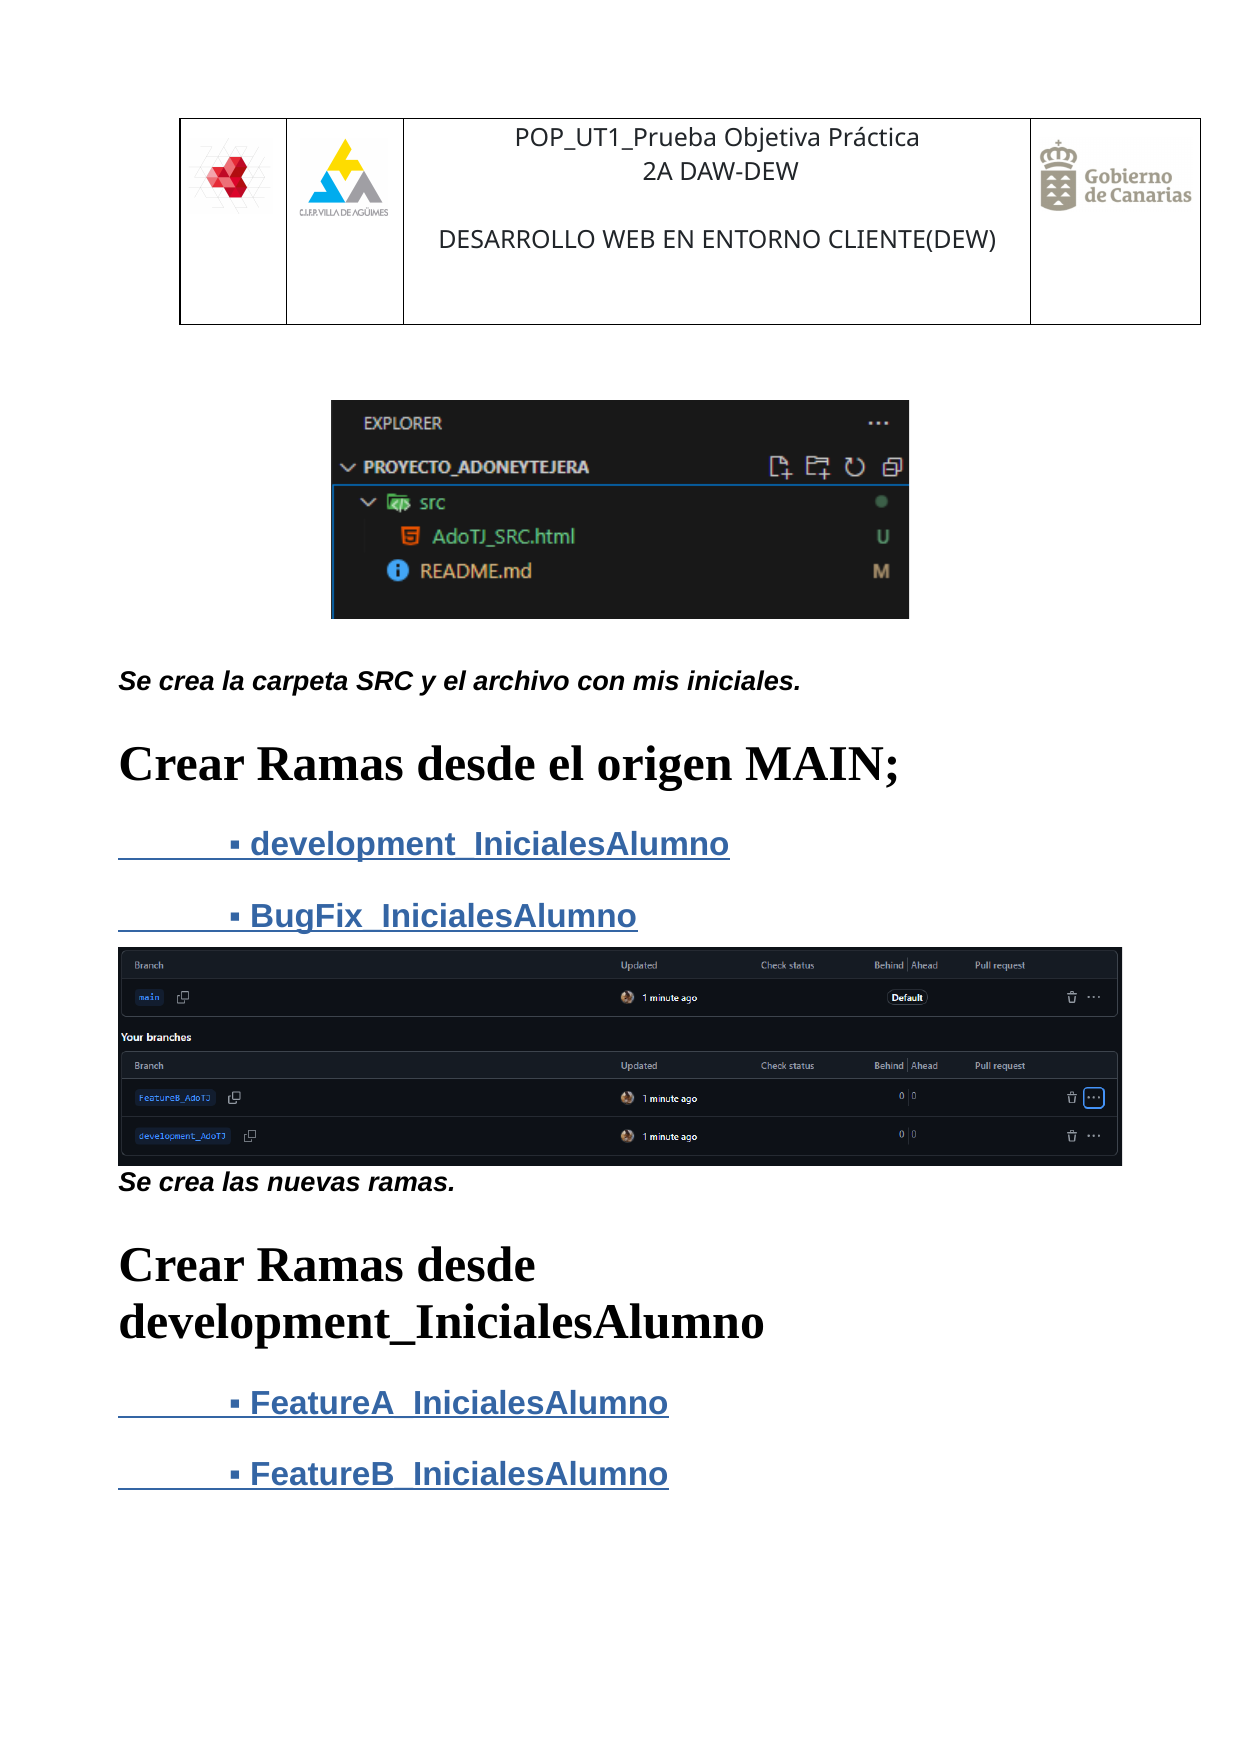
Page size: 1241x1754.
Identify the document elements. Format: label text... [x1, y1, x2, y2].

subtitle ▪ development_InicialesAlumno [118, 824, 1122, 863]
picture [331, 400, 910, 619]
picture [299, 138, 389, 217]
picture [1037, 137, 1193, 212]
subtitle Crear Ramas desde el origen MAIN; [118, 734, 1122, 791]
subtitle Se crea la carpeta SRC y el archivo con mis iniciales. [118, 665, 1122, 696]
picture [118, 947, 1123, 1166]
picture [187, 138, 273, 214]
subtitle ▪ BugFix_InicialesAlumno [118, 896, 1122, 935]
subtitle ▪ FeatureA_InicialesAlumno [118, 1383, 1122, 1421]
subtitle ▪ FeatureB_InicialesAlumno [118, 1454, 1122, 1493]
subtitle Crear Ramas desde development_InicialesAlumno [118, 1234, 1122, 1349]
subtitle Se crea las nuevas ramas. [118, 1166, 1122, 1197]
